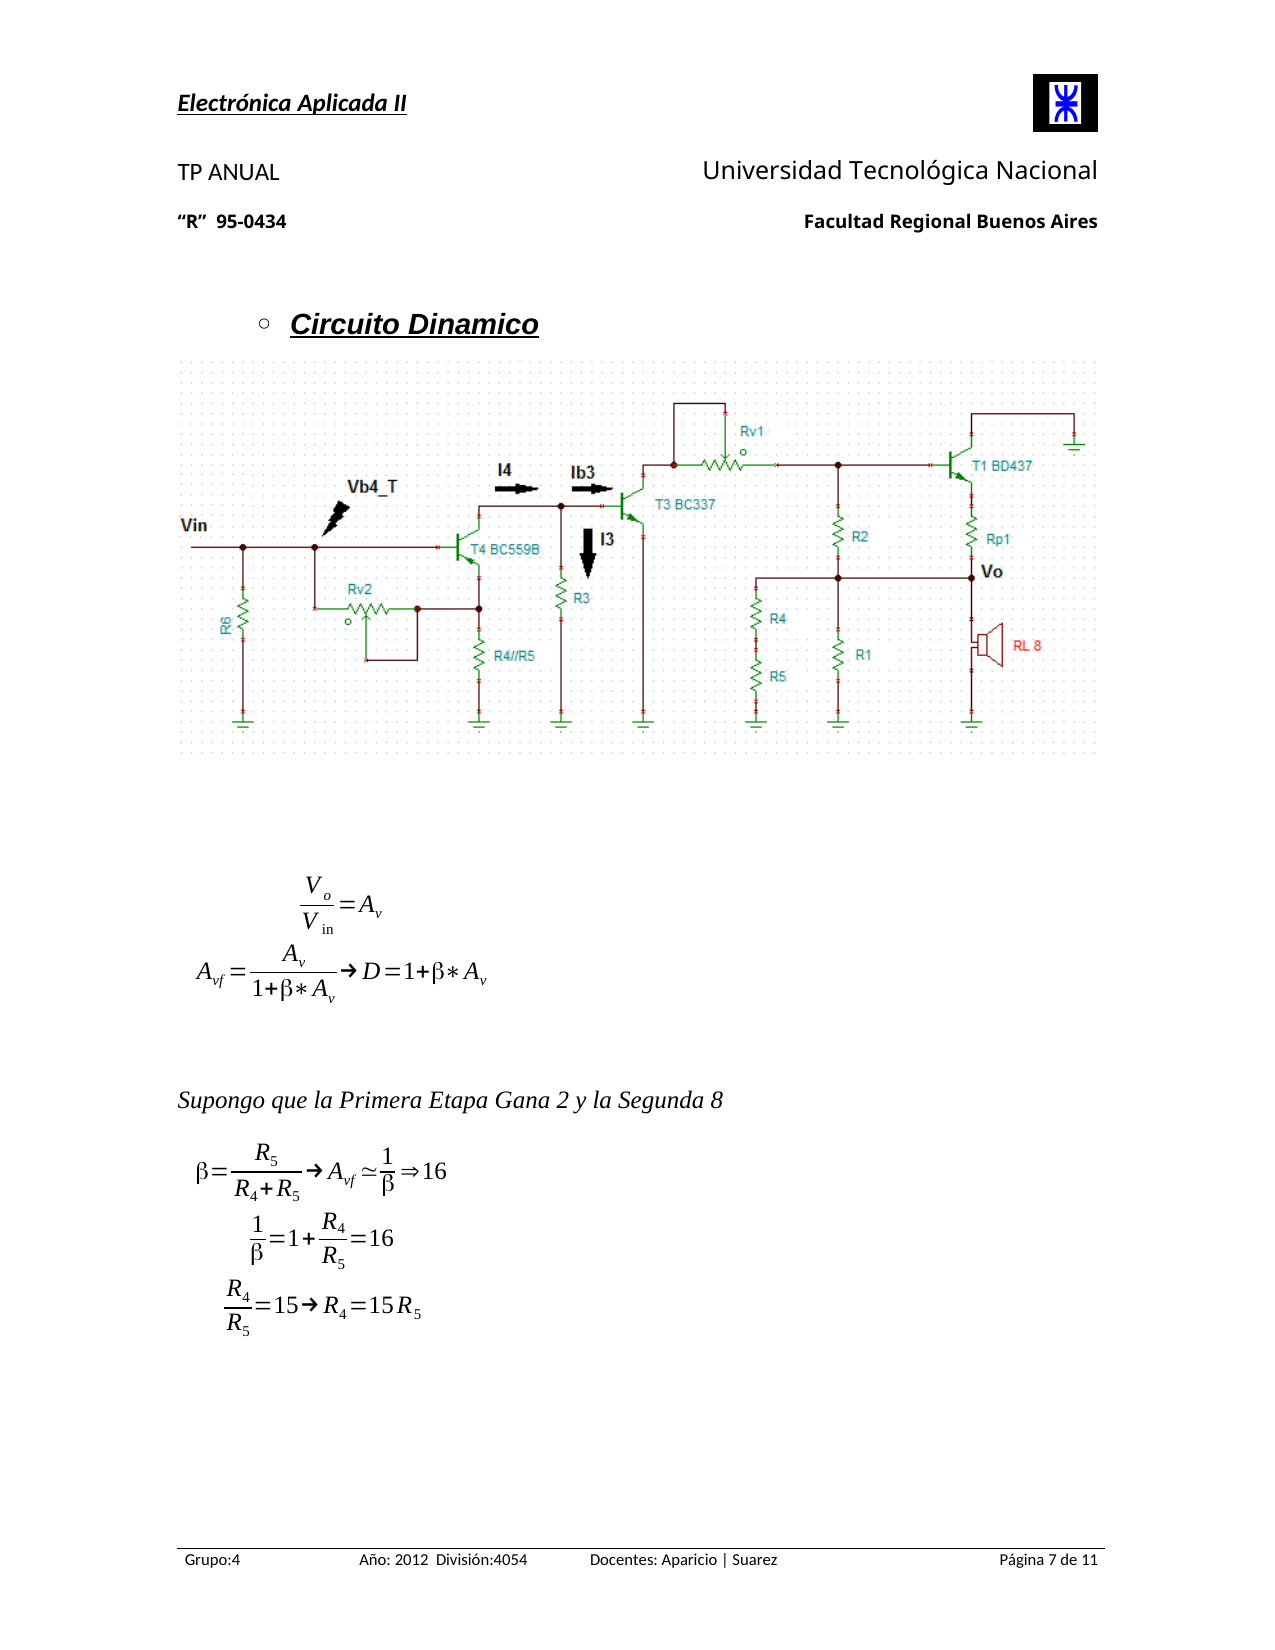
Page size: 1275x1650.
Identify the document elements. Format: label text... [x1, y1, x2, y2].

text Supongo que la Primera Etapa Gana 2 y la Segunda 8 [177, 1085, 1098, 1113]
picture [177, 358, 1098, 760]
subtitle Circuito Dinamico [252, 307, 1098, 341]
